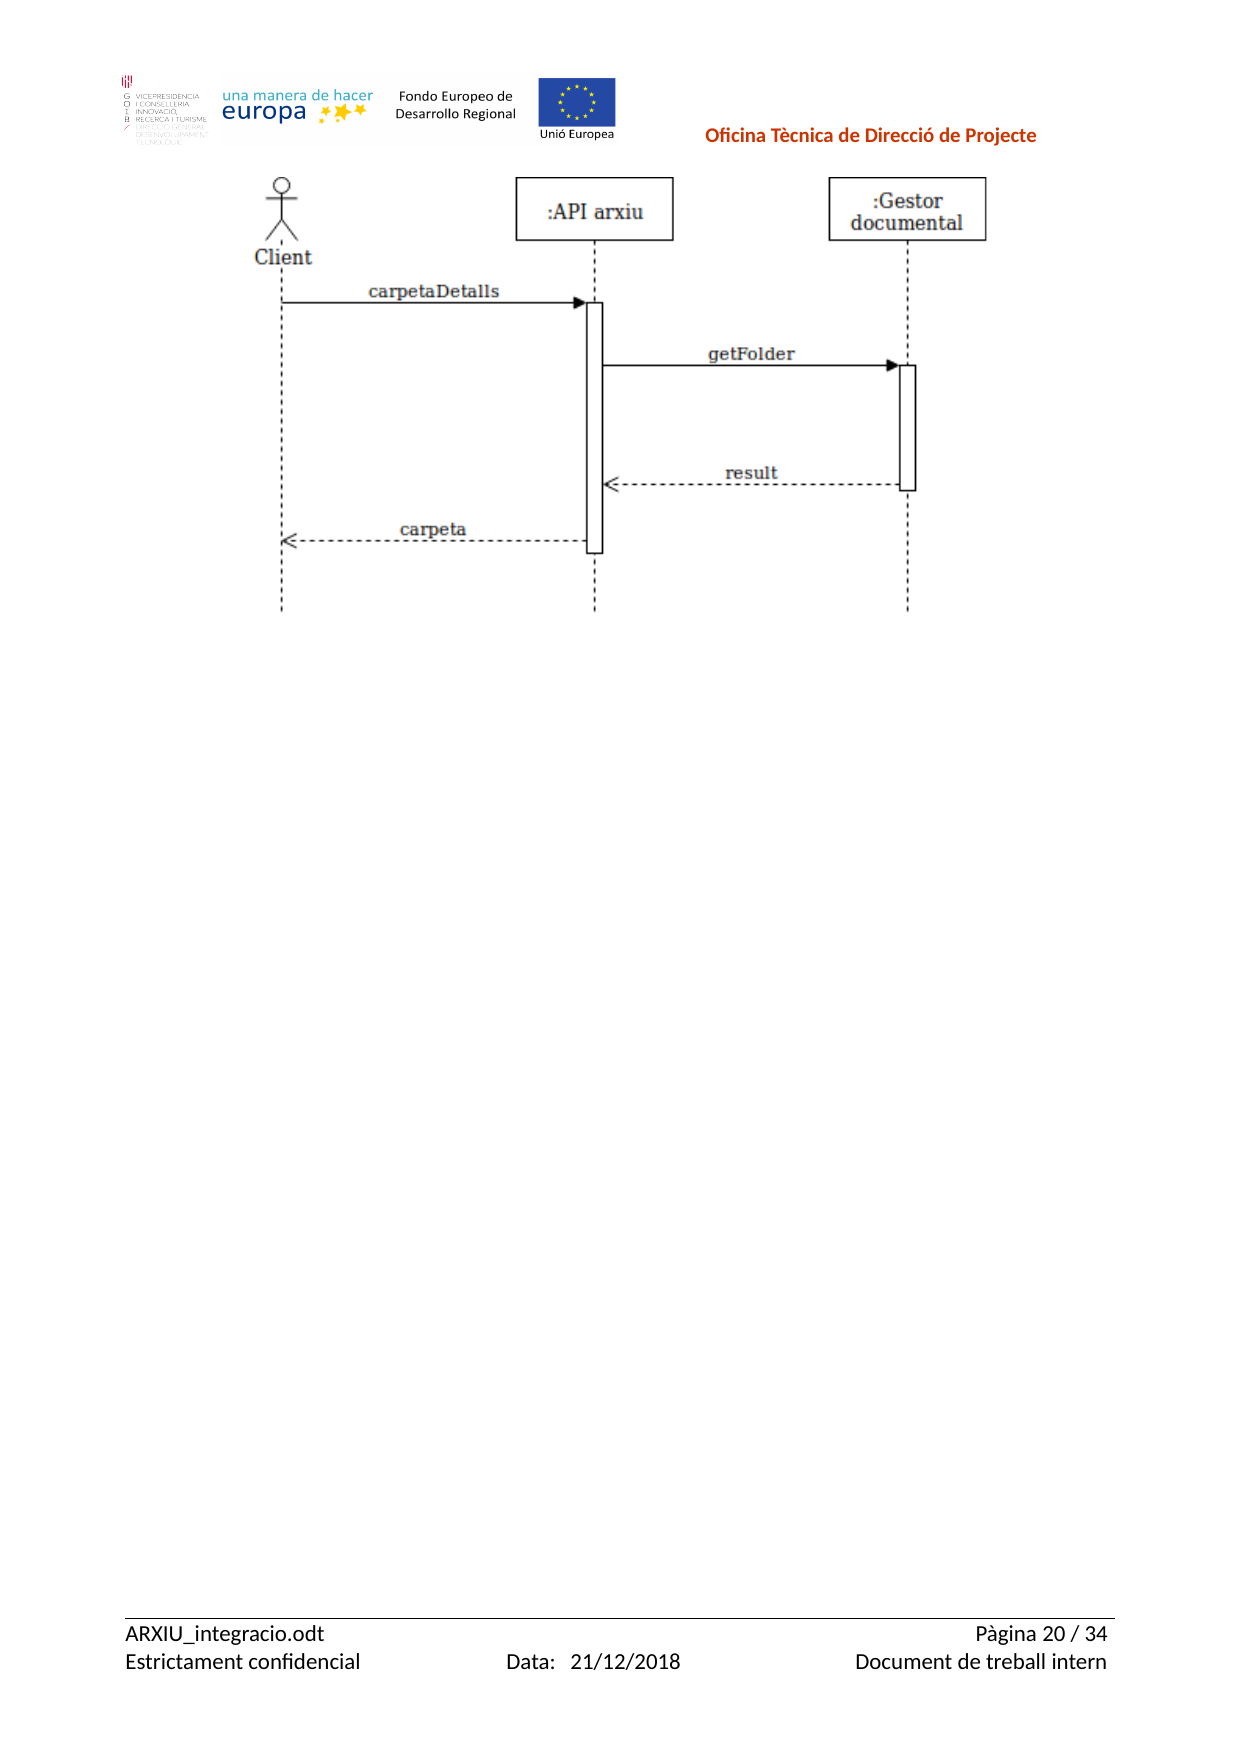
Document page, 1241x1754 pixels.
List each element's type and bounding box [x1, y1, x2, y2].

picture [253, 177, 987, 617]
picture [219, 73, 621, 147]
picture [118, 73, 213, 147]
